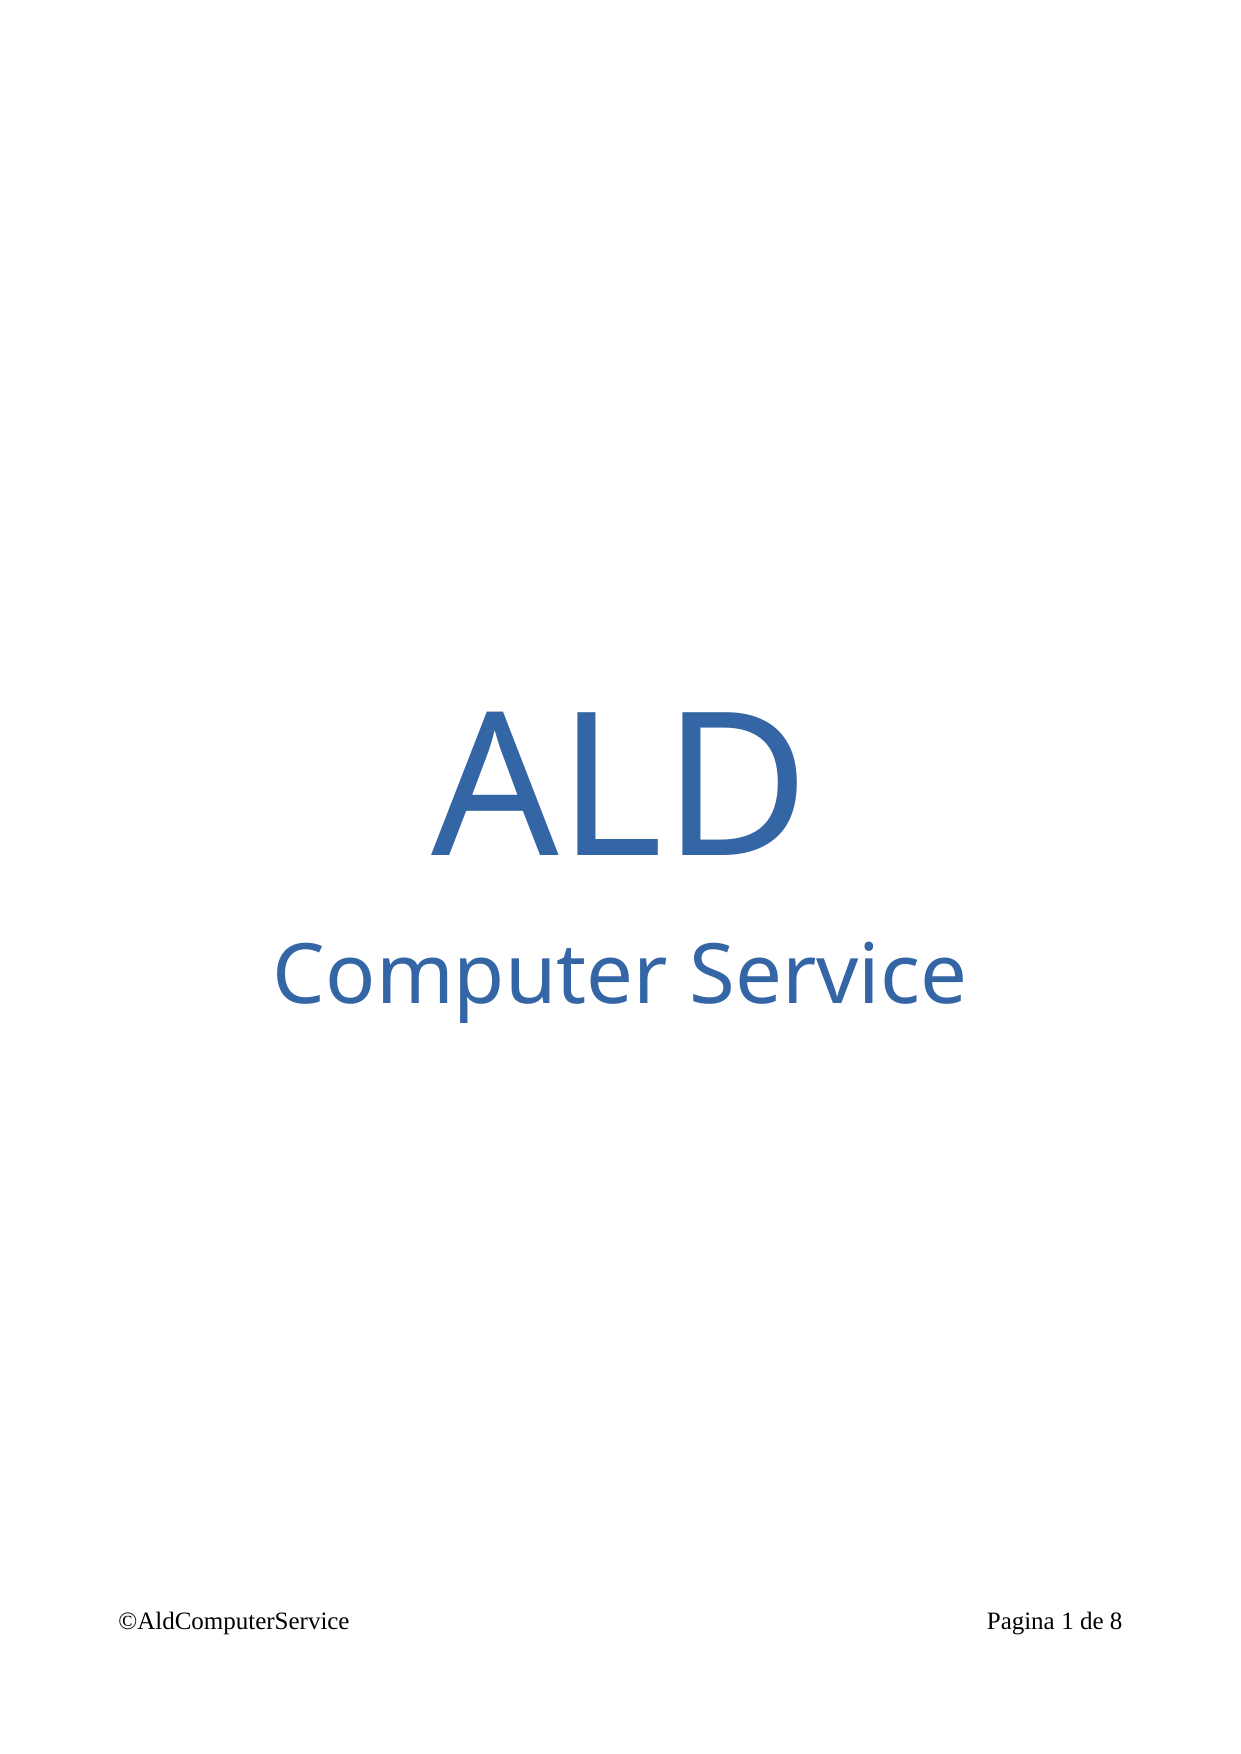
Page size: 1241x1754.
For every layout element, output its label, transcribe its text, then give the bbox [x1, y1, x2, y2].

text Computer Service [118, 914, 1122, 1028]
text ALD [118, 642, 1122, 914]
